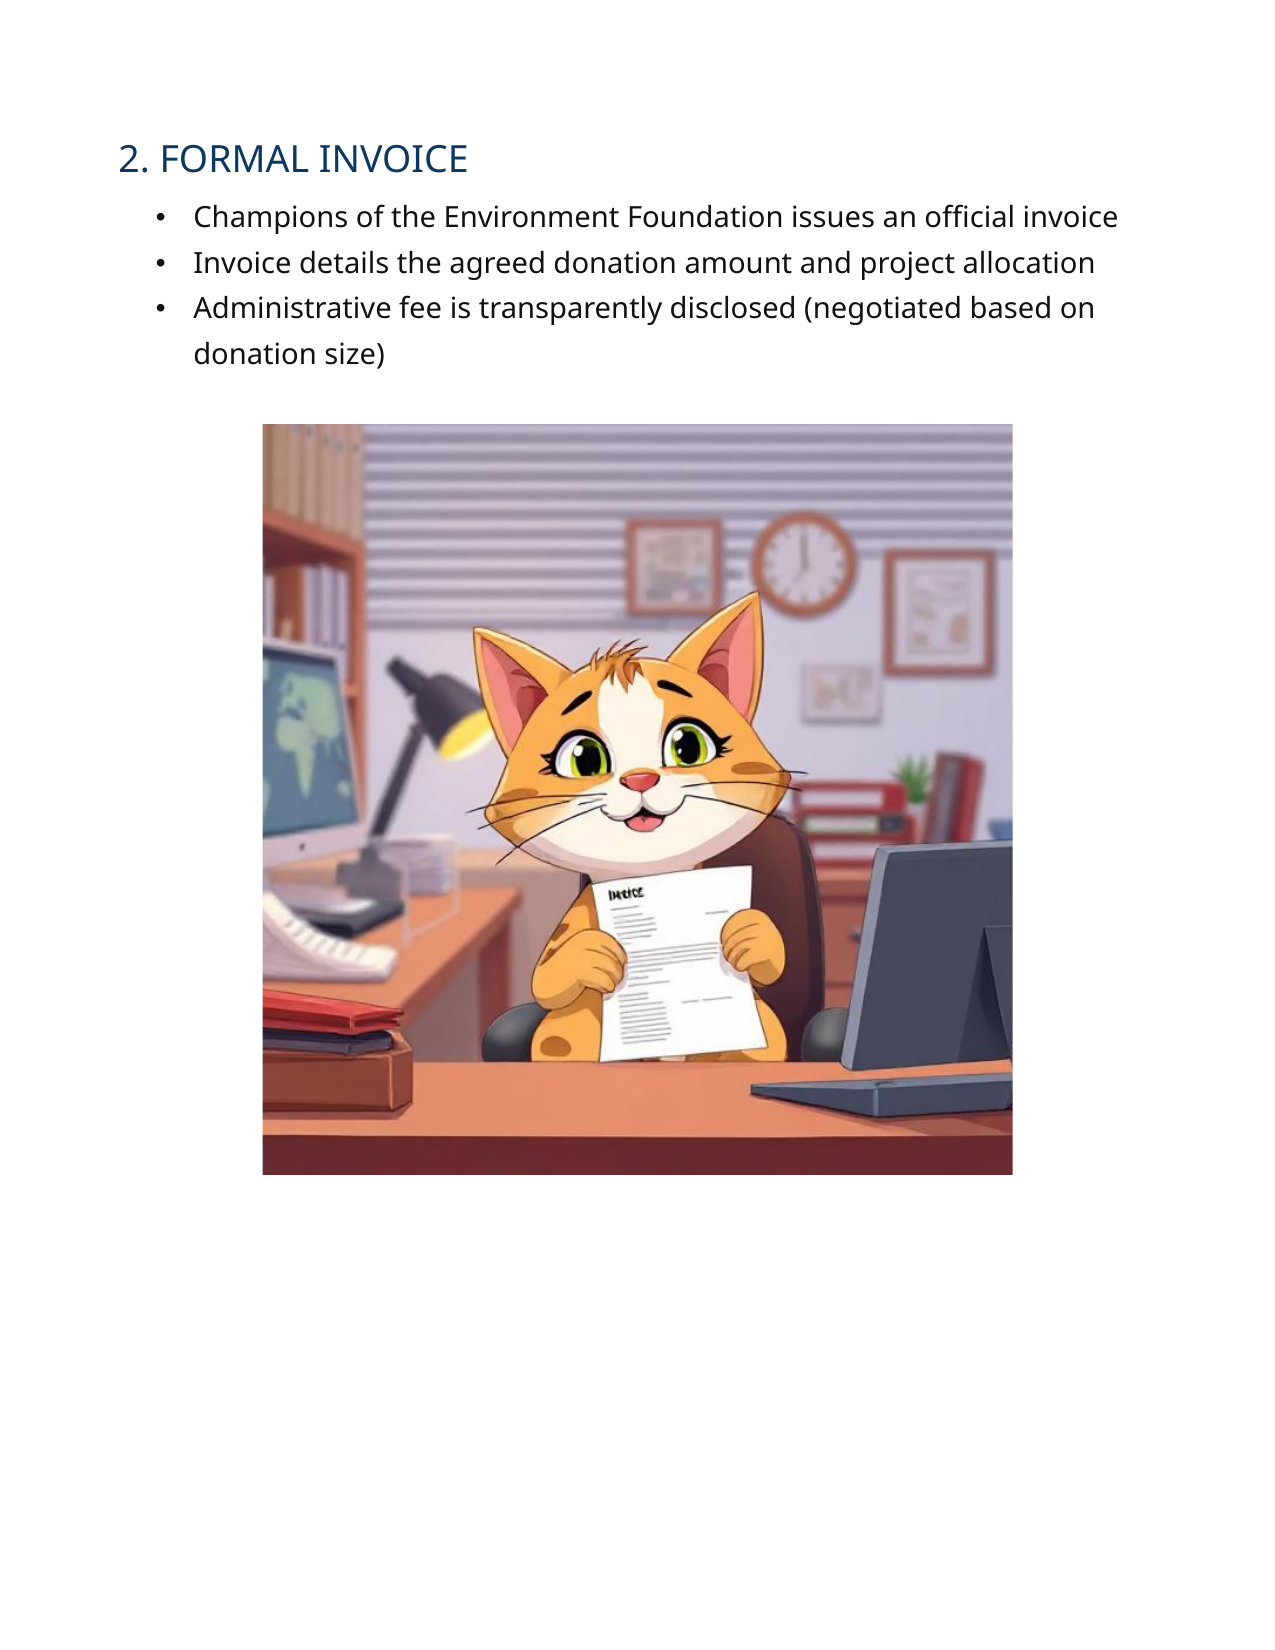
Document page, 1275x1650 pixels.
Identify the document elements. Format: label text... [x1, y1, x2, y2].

list Administrative fee is transparently disclosed (negotiated based on donation size) [156, 287, 1157, 373]
list Champions of the Environment Foundation issues an official invoice [156, 196, 1157, 236]
picture [262, 424, 1013, 1175]
subtitle 2. FORMAL INVOICE [118, 133, 1157, 184]
list Invoice details the agreed donation amount and project allocation [156, 242, 1157, 282]
